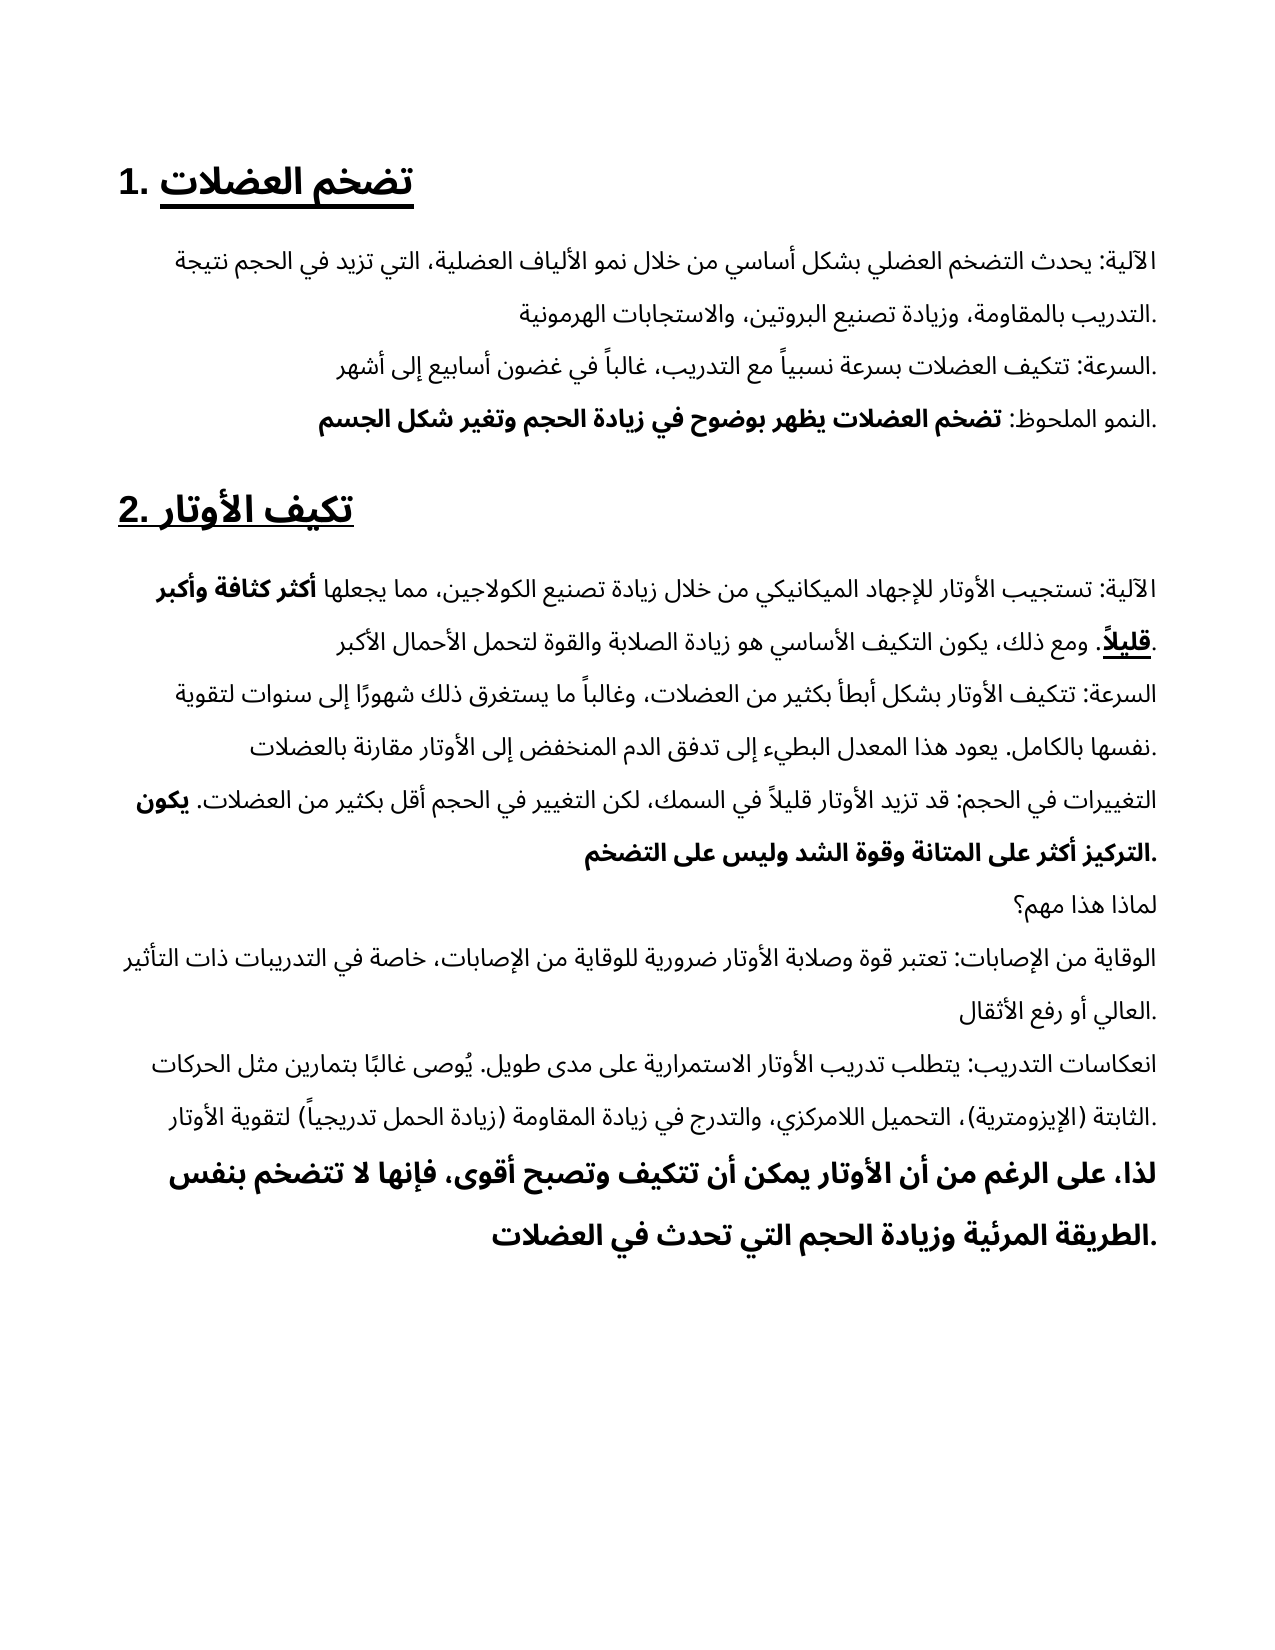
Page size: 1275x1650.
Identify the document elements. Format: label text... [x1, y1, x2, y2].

text الوقاية من الإصابات: تعتبر قوة وصلابة الأوتار ضرورية للوقاية من الإصابات، خاصة في التدريبات ذات التأثير العالي أو رفع الأثقال. [118, 932, 1157, 1038]
text النمو الملحوظ: تضخم العضلات يظهر بوضوح في زيادة الحجم وتغير شكل الجسم. [118, 393, 1157, 446]
text الآلية: يحدث التضخم العضلي بشكل أساسي من خلال نمو الألياف العضلية، التي تزيد في الحجم نتيجة التدريب بالمقاومة، وزيادة تصنيع البروتين، والاستجابات الهرمونية. [118, 235, 1157, 340]
text التغييرات في الحجم: قد تزيد الأوتار قليلاً في السمك، لكن التغيير في الحجم أقل بكثير من العضلات. يكون التركيز أكثر على المتانة وقوة الشد وليس على التضخم. [118, 774, 1157, 879]
text انعكاسات التدريب: يتطلب تدريب الأوتار الاستمرارية على مدى طويل. يُوصى غالبًا بتمارين مثل الحركات الثابتة (الإيزومترية)، التحميل اللامركزي، والتدرج في زيادة المقاومة (زيادة الحمل تدريجياً) لتقوية الأوتار. [118, 1038, 1157, 1144]
text السرعة: تتكيف الأوتار بشكل أبطأ بكثير من العضلات، وغالباً ما يستغرق ذلك شهورًا إلى سنوات لتقوية نفسها بالكامل. يعود هذا المعدل البطيء إلى تدفق الدم المنخفض إلى الأوتار مقارنة بالعضلات. [118, 668, 1157, 774]
text السرعة: تتكيف العضلات بسرعة نسبياً مع التدريب، غالباً في غضون أسابيع إلى أشهر. [118, 340, 1157, 393]
subtitle 1. تضخم العضلات [118, 143, 1157, 222]
subtitle 2. تكيف الأوتار [118, 471, 1157, 550]
text لماذا هذا مهم؟ [118, 879, 1157, 932]
text الآلية: تستجيب الأوتار للإجهاد الميكانيكي من خلال زيادة تصنيع الكولاجين، مما يجعلها أكثر كثافة وأكبر قليلاً. ومع ذلك، يكون التكيف الأساسي هو زيادة الصلابة والقوة لتحمل الأحمال الأكبر. [118, 563, 1157, 668]
text لذا، على الرغم من أن الأوتار يمكن أن تتكيف وتصبح أقوى، فإنها لا تتضخم بنفس الطريقة المرئية وزيادة الحجم التي تحدث في العضلات. [118, 1144, 1157, 1267]
